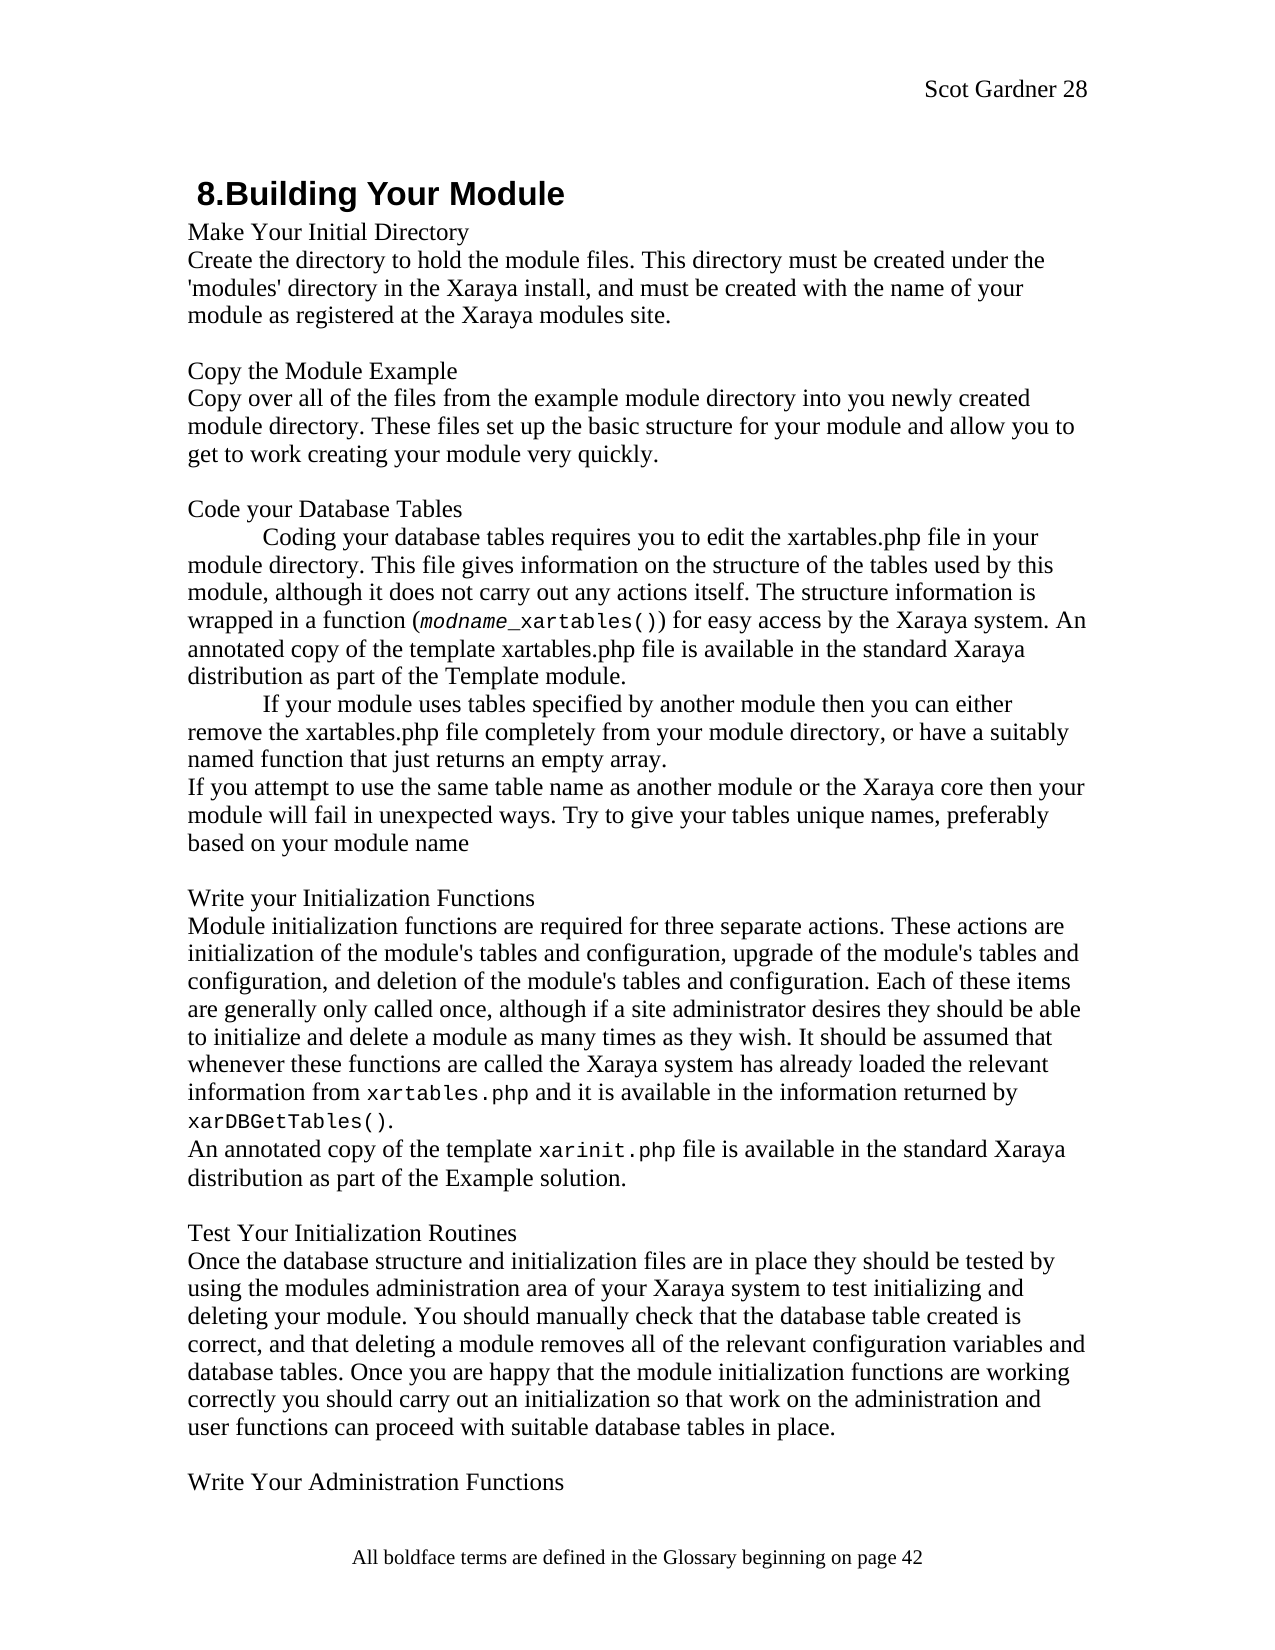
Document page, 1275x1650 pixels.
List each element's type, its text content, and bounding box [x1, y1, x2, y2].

subtitle Building Your Module [187, 175, 1087, 212]
text Module initialization functions are required for three separate actions. These actions are initialization of the module's tables and configuration, upgrade of the module's tables and configuration, and deletion of the module's tables and configuration. Each of these items are generally only called once, although if a site administrator desires they should be able to initialize and delete a module as many times as they wish. It should be assumed that whenever these functions are called the Xaraya system has already loaded the relevant information from xartables.php and it is available in the information returned by xarDBGetTables(). [187, 912, 1087, 1135]
text Copy over all of the files from the example module directory into you newly created module directory. These files set up the basic structure for your module and allow you to get to work creating your module very quickly. [187, 384, 1087, 468]
text An annotated copy of the template xarinit.php file is available in the standard Xaraya distribution as part of the Example solution. [187, 1135, 1087, 1191]
text Create the directory to hold the module files. This directory must be created under the 'modules' directory in the Xaraya install, and must be created with the name of your module as registered at the Xaraya modules site. [187, 246, 1087, 329]
text Make Your Initial Directory [187, 218, 1087, 246]
text Test Your Initialization Routines [187, 1219, 1087, 1247]
text Write your Initialization Functions [187, 884, 1087, 912]
text Coding your database tables requires you to edit the xartables.php file in your module directory. This file gives information on the structure of the tables used by this module, although it does not carry out any actions itself. The structure information is wrapped in a function (modname_xartables()) for easy access by the Xaraya system. An annotated copy of the template xartables.php file is available in the standard Xaraya distribution as part of the Template module. [187, 523, 1087, 690]
text Copy the Module Example [187, 357, 1087, 384]
text Write Your Administration Functions [187, 1468, 1087, 1496]
text If you attempt to use the same table name as another module or the Xaraya core then your module will fail in unexpected ways. Try to give your tables unique names, preferably based on your module name [187, 773, 1087, 856]
text Once the database structure and initialization files are in place they should be tested by using the modules administration area of your Xaraya system to test initializing and deleting your module. You should manually check that the database table created is correct, and that deleting a module removes all of the relevant configuration variables and database tables. Once you are happy that the module initialization functions are working correctly you should carry out an initialization so that work on the administration and user functions can proceed with suitable database tables in place. [187, 1247, 1087, 1441]
text If your module uses tables specified by another module then you can either remove the xartables.php file completely from your module directory, or have a suitably named function that just returns an empty array. [187, 690, 1087, 773]
text Code your Database Tables [187, 495, 1087, 523]
